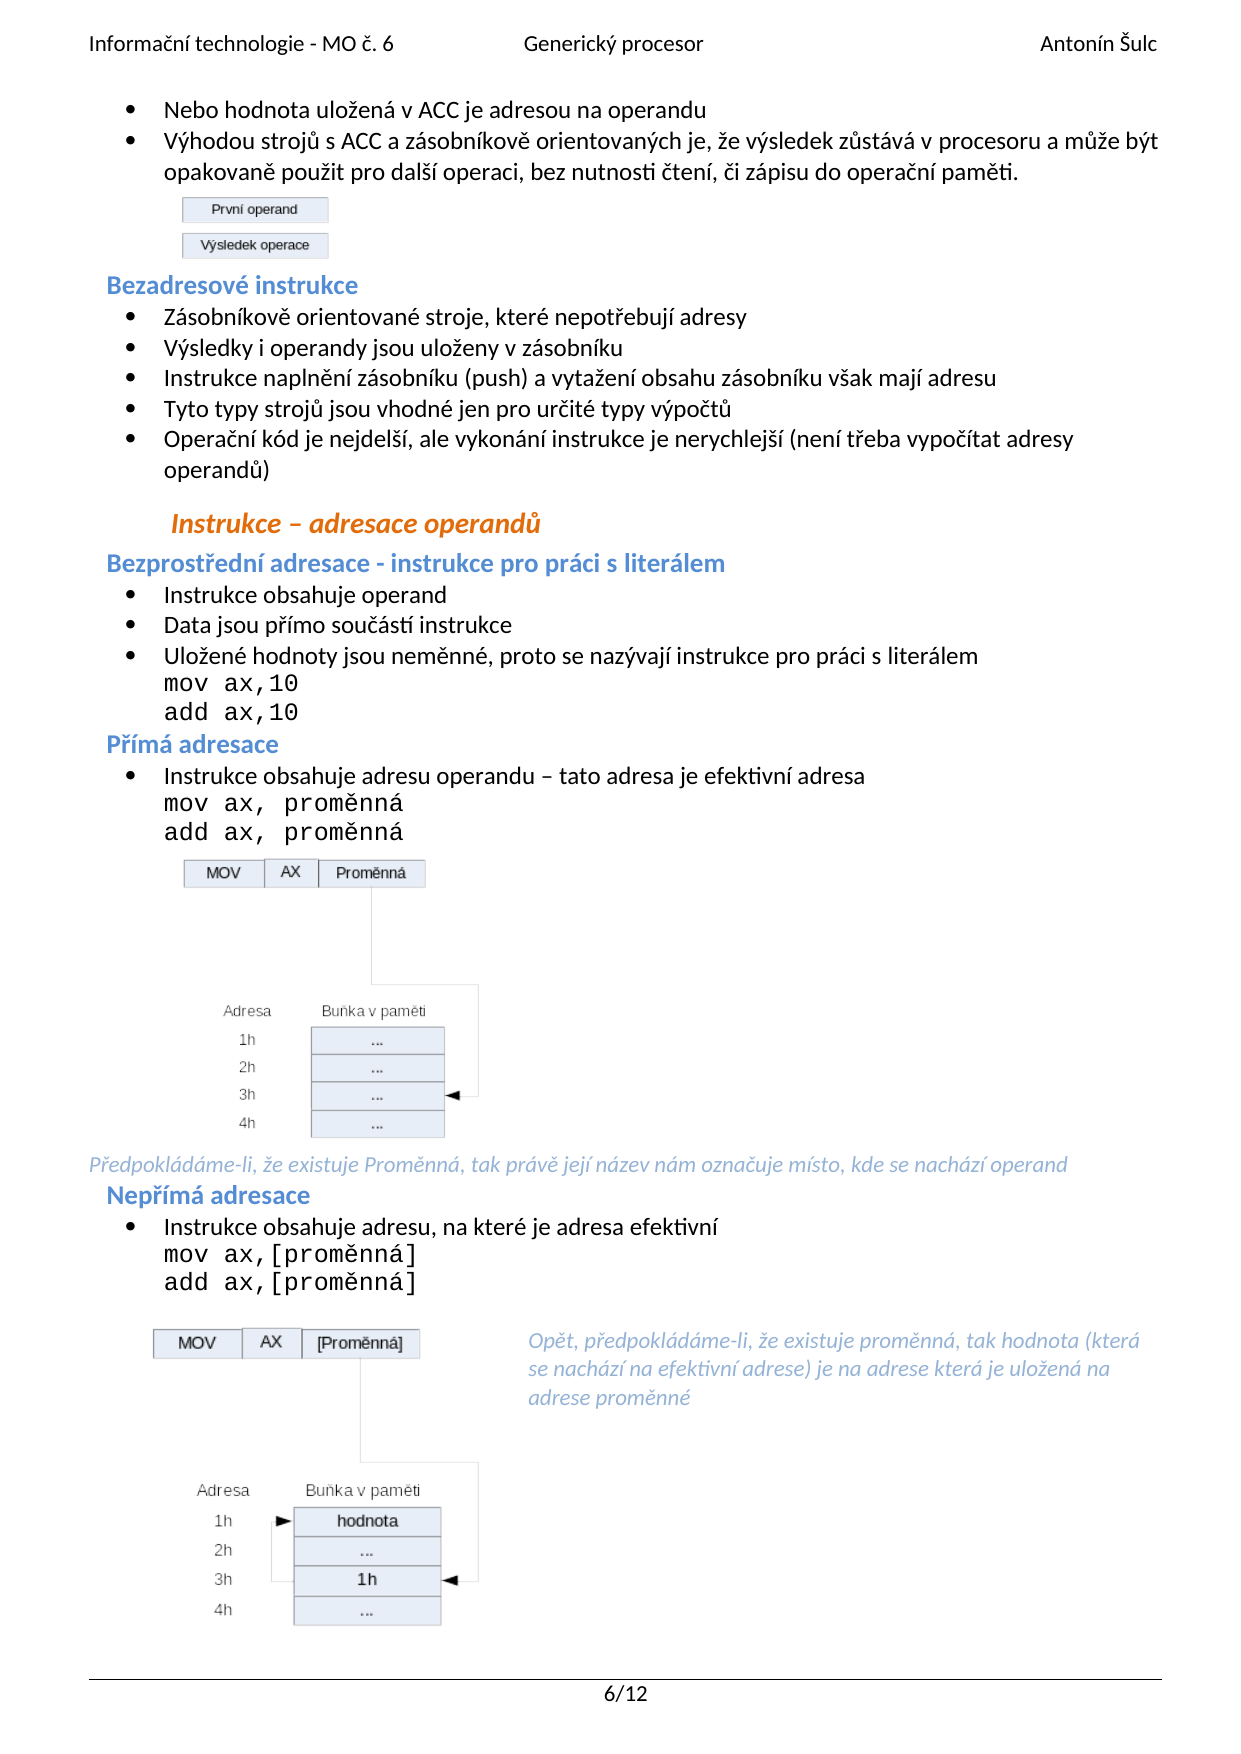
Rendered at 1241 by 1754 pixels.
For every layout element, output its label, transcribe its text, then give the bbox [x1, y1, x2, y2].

text Nepřímá adresace [106, 1178, 1162, 1211]
list Výhodou strojů s ACC a zásobníkově orientovaných je, že výsledek zůstává v procesoru a může být opakovaně použit pro další operaci, bez nutnosti čtení, či zápisu do operační paměti. [126, 125, 1162, 186]
list Výsledky i operandy jsou uloženy v zásobníku [126, 332, 1162, 362]
list Tyto typy strojů jsou vhodné jen pro určité typy výpočtů [126, 393, 1162, 423]
text add ax,[proměnná] [164, 1270, 1162, 1298]
text [89, 1327, 359, 1411]
list Instrukce obsahuje adresu operandu – tato adresa je efektivní adresa [126, 760, 1162, 791]
list Zásobníkově orientované stroje, které nepotřebují adresy [126, 301, 1162, 332]
text Bezprostřední adresace - instrukce pro práci s literálem [106, 546, 1162, 579]
list Operační kód je nejdelší, ale vykonání instrukce je nerychlejší (není třeba vypočítat adresy operandů) [126, 423, 1162, 484]
list Uložené hodnoty jsou neměnné, proto se nazývají instrukce pro práci s literálem [126, 640, 1162, 671]
list Data jsou přímo součástí instrukce [126, 610, 1162, 640]
list Instrukce obsahuje operand [126, 579, 1162, 610]
text Přímá adresace [106, 727, 1162, 760]
text mov ax, proměnná [164, 791, 1162, 819]
text Předpokládáme-li, že existuje Proměnná, tak právě její název nám označuje místo, kde se nachází operand [89, 1150, 1162, 1178]
list Instrukce obsahuje adresu, na které je adresa efektivní [126, 1211, 1162, 1242]
text add ax, proměnná [164, 819, 1162, 848]
text Instrukce – adresace operandů [171, 505, 1162, 541]
list Nebo hodnota uložená v ACC je adresou na operandu [126, 95, 1162, 125]
text mov ax,[proměnná] [164, 1242, 1162, 1270]
text add ax,10 [164, 699, 1162, 727]
text Opět, předpokládáme-li, že existuje proměnná, tak hodnota (která se nachází na efektivní adrese) je na adrese která je uložená na adrese proměnné [361, 1327, 1162, 1411]
text mov ax,10 [164, 671, 1162, 699]
list Instrukce naplnění zásobníku (push) a vytažení obsahu zásobníku však mají adresu [126, 362, 1162, 393]
text Bezadresové instrukce [106, 268, 1162, 301]
